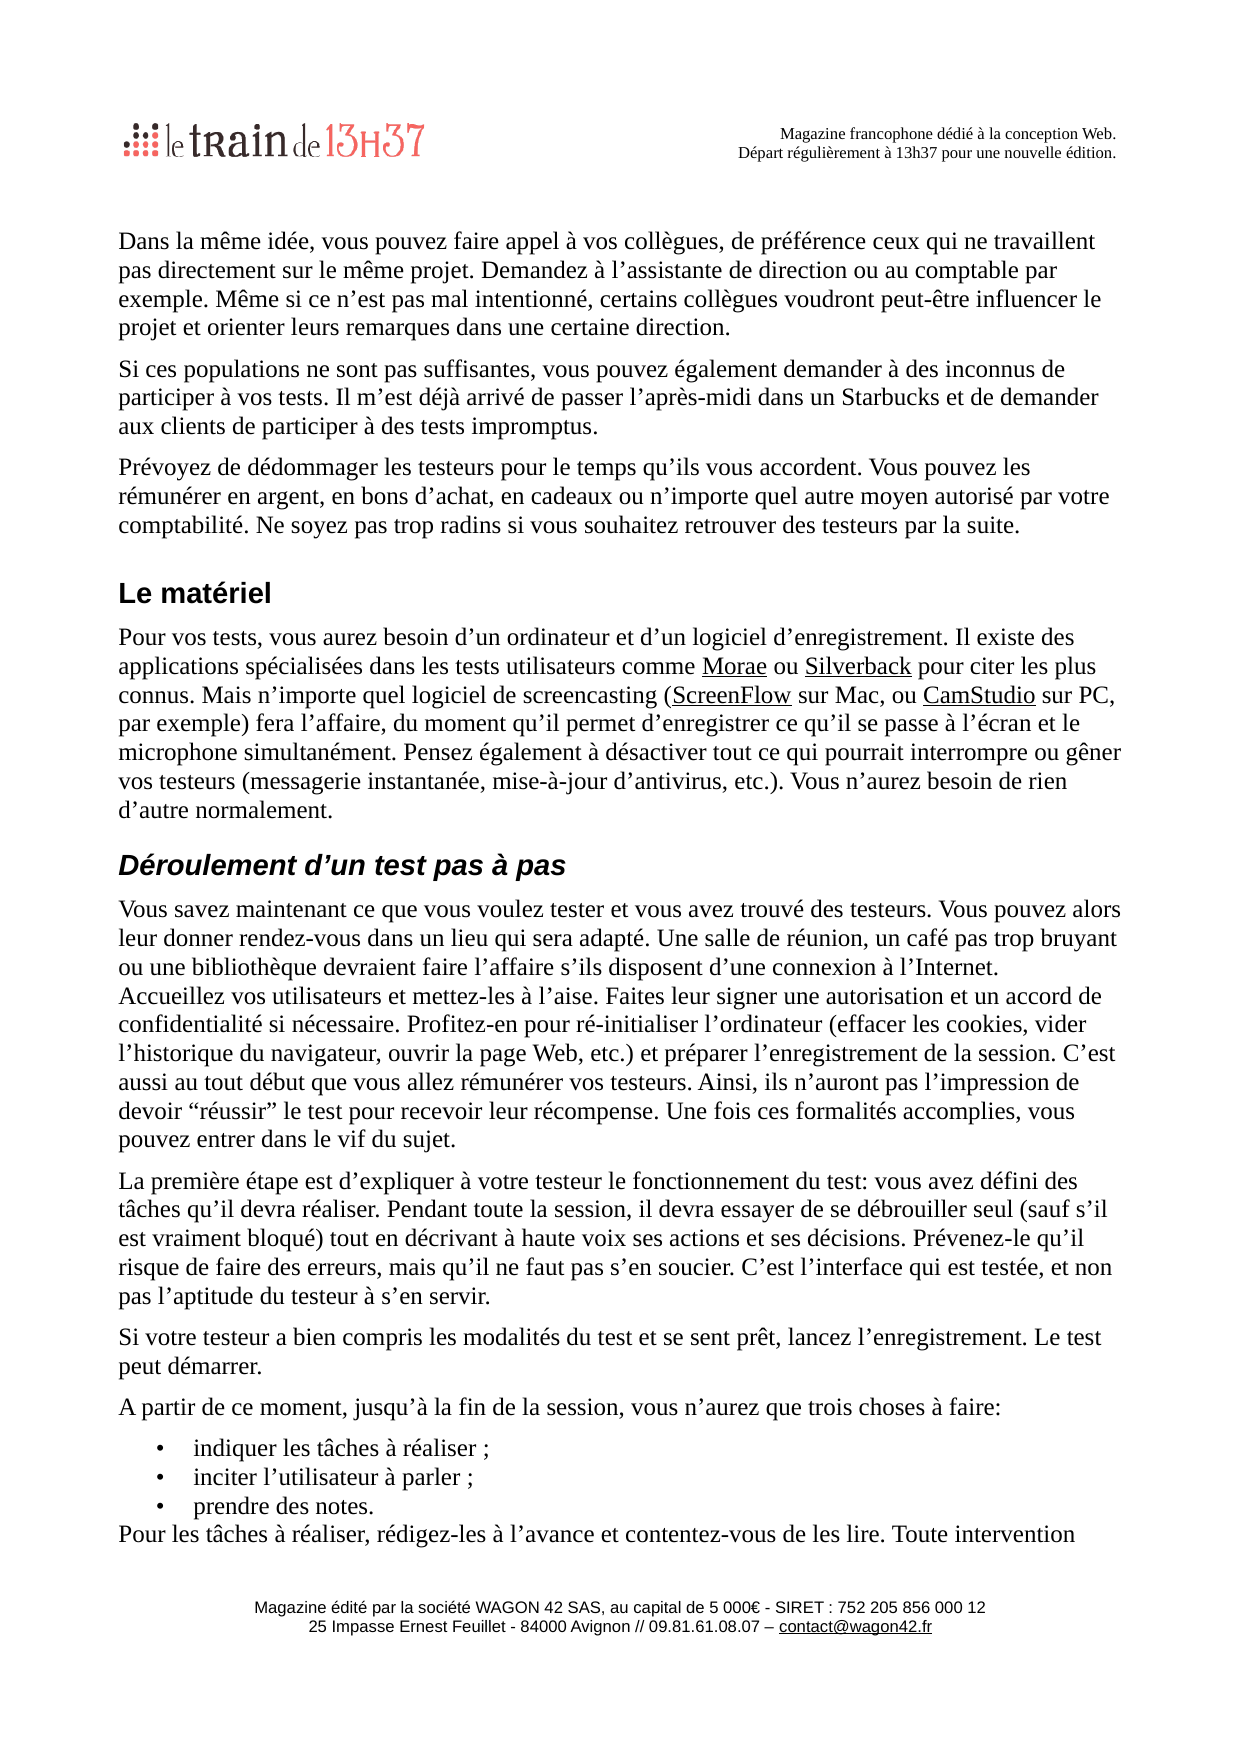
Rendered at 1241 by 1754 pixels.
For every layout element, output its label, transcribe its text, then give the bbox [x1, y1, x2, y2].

list inciter l’utilisateur à parler ; [156, 1462, 1122, 1491]
text Prévoyez de dédommager les testeurs pour le temps qu’ils vous accordent. Vous pouvez les rémunérer en argent, en bons d’achat, en cadeaux ou n’importe quel autre moyen autorisé par votre comptabilité. Ne soyez pas trop radins si vous souhaitez retrouver des testeurs par la suite. [118, 452, 1122, 539]
text Vous savez maintenant ce que vous voulez tester et vous avez trouvé des testeurs. Vous pouvez alors leur donner rendez-vous dans un lieu qui sera adapté. Une salle de réunion, un café pas trop bruyant ou une bibliothèque devraient faire l’affaire s’ils disposent d’une connexion à l’Internet. [118, 894, 1122, 981]
text Dans la même idée, vous pouvez faire appel à vos collègues, de préférence ceux qui ne travaillent pas directement sur le même projet. Demandez à l’assistante de direction ou au comptable par exemple. Même si ce n’est pas mal intentionné, certains collègues voudront peut-être influencer le projet et orienter leurs remarques dans une certaine direction. [118, 226, 1122, 341]
picture [123, 123, 425, 157]
subtitle Le matériel [118, 576, 1122, 610]
subtitle Déroulement d’un test pas à pas [118, 848, 1122, 882]
text A partir de ce moment, jusqu’à la fin de la session, vous n’aurez que trois choses à faire: [118, 1392, 1122, 1421]
text Si votre testeur a bien compris les modalités du test et se sent prêt, lancez l’enregistrement. Le test peut démarrer. [118, 1322, 1122, 1379]
text La première étape est d’expliquer à votre testeur le fonctionnement du test: vous avez défini des tâches qu’il devra réaliser. Pendant toute la session, il devra essayer de se débrouiller seul (sauf s’il est vraiment bloqué) tout en décrivant à haute voix ses actions et ses décisions. Prévenez-le qu’il risque de faire des erreurs, mais qu’il ne faut pas s’en soucier. C’est l’interface qui est testée, et non pas l’aptitude du testeur à s’en servir. [118, 1166, 1122, 1309]
list prendre des notes. [156, 1491, 1122, 1519]
list indiquer les tâches à réaliser ; [156, 1433, 1122, 1462]
text Si ces populations ne sont pas suffisantes, vous pouvez également demander à des inconnus de participer à vos tests. Il m’est déjà arrivé de passer l’après-midi dans un Starbucks et de demander aux clients de participer à des tests impromptus. [118, 354, 1122, 440]
text Pour les tâches à réaliser, rédigez-les à l’avance et contentez-vous de les lire. Toute intervention [118, 1519, 1122, 1548]
text Accueillez vos utilisateurs et mettez-les à l’aise. Faites leur signer une autorisation et un accord de confidentialité si nécessaire. Profitez-en pour ré-initialiser l’ordinateur (effacer les cookies, vider l’historique du navigateur, ouvrir la page Web, etc.) et préparer l’enregistrement de la session. C’est aussi au tout début que vous allez rémunérer vos testeurs. Ainsi, ils n’auront pas l’impression de devoir “réussir” le test pour recevoir leur récompense. Une fois ces formalités accomplies, vous pouvez entrer dans le vif du sujet. [118, 981, 1122, 1153]
text Pour vos tests, vous aurez besoin d’un ordinateur et d’un logiciel d’enregistrement. Il existe des applications spécialisées dans les tests utilisateurs comme Morae ou Silverback pour citer les plus connus. Mais n’importe quel logiciel de screencasting (ScreenFlow sur Mac, ou CamStudio sur PC, par exemple) fera l’affaire, du moment qu’il permet d’enregistrer ce qu’il se passe à l’écran et le microphone simultanément. Pensez également à désactiver tout ce qui pourrait interrompre ou gêner vos testeurs (messagerie instantanée, mise-à-jour d’antivirus, etc.). Vous n’aurez besoin de rien d’autre normalement. [118, 622, 1122, 823]
